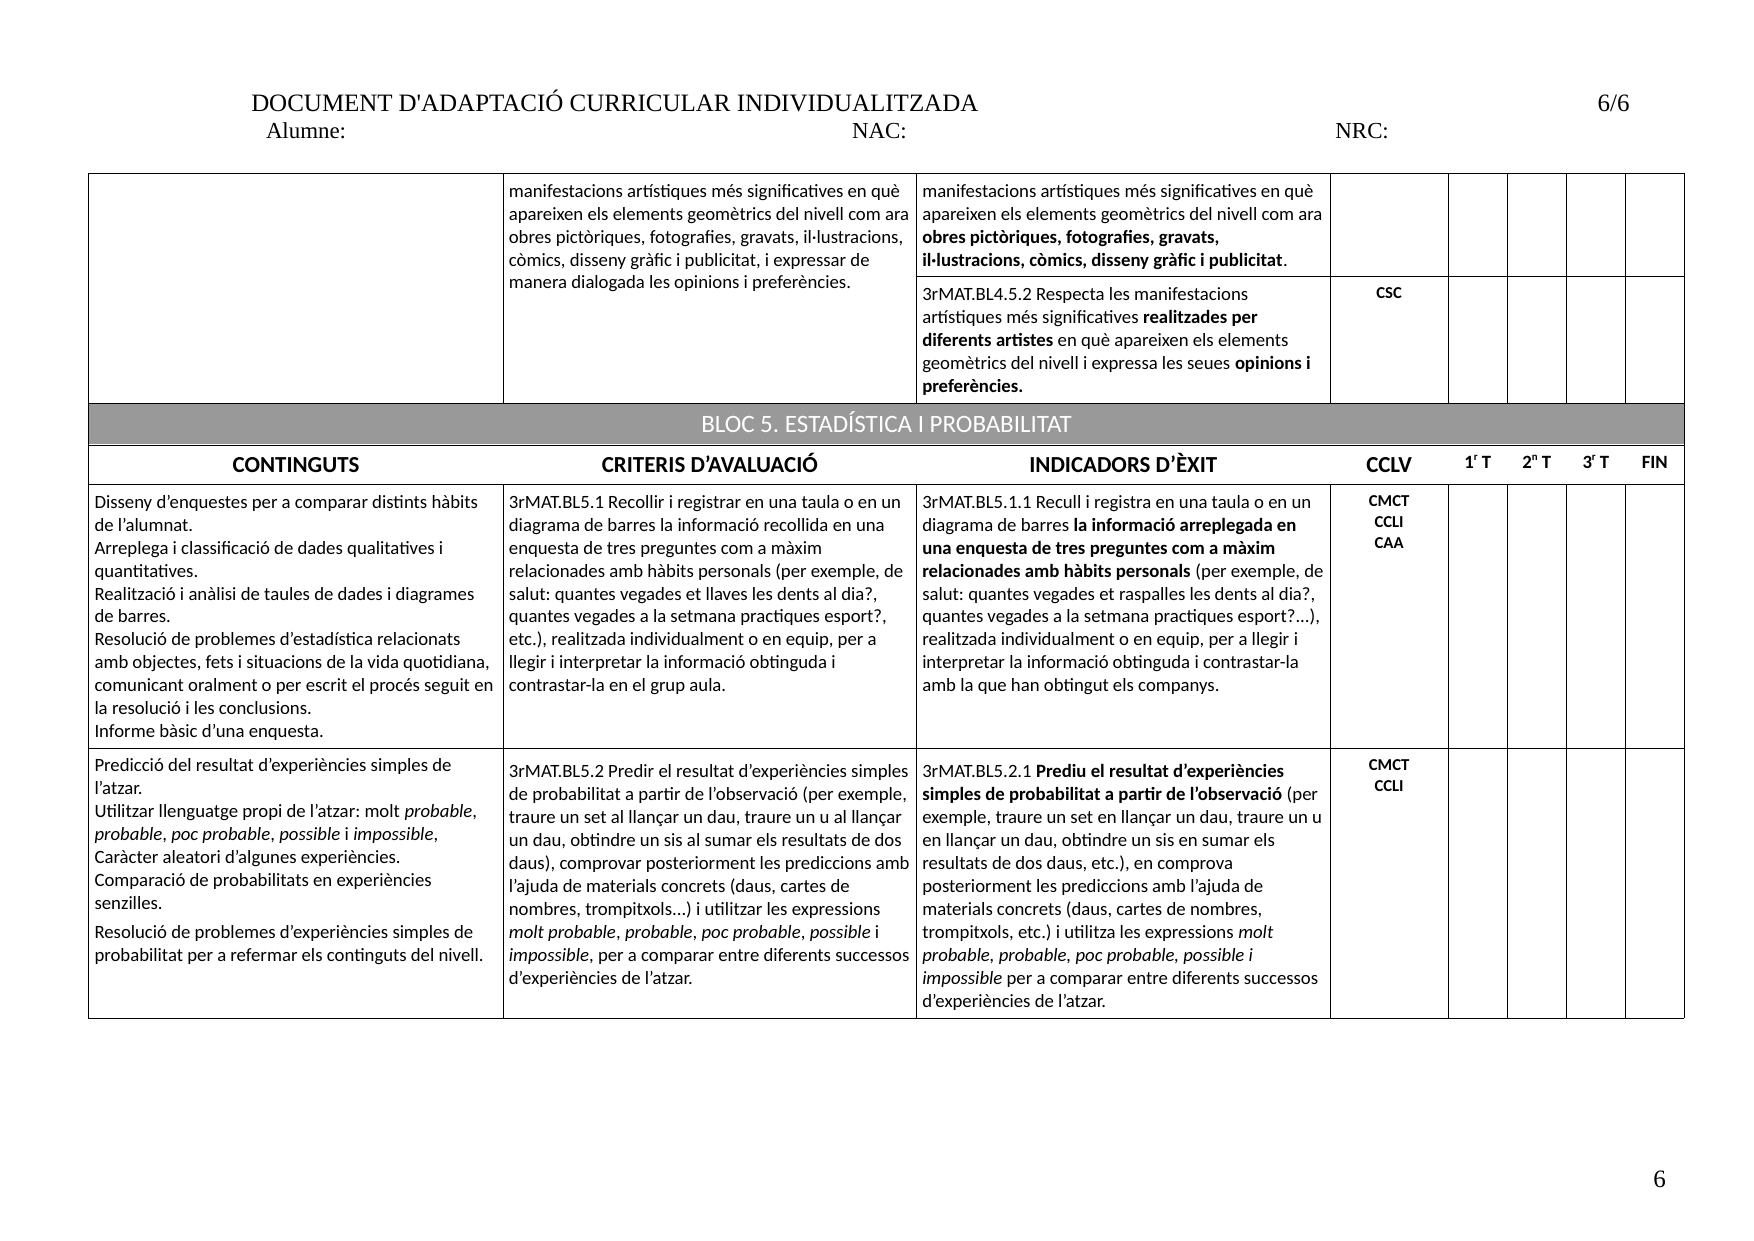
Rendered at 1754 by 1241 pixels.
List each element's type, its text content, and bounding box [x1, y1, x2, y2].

table_cell [1449, 174, 1507, 276]
table_cell INDICADORS D’ÈXIT [916, 446, 1330, 484]
table_cell CMCT CCLI [1331, 749, 1448, 1017]
table_cell 2n T [1507, 446, 1566, 484]
table_cell [1449, 485, 1507, 748]
table_cell 3r T [1566, 446, 1625, 484]
table_cell [1626, 277, 1684, 402]
table_cell [1508, 174, 1566, 276]
table_cell [1626, 174, 1684, 276]
table_cell 3rMAT.BL5.2.1 Prediu el resultat d’experiències simples de probabilitat a partir de l’observació (per exemple, traure un set en llançar un dau, traure un u en llançar un dau, obtindre un sis en sumar els resultats de dos daus, etc.), en comprova posteriorment les prediccions amb l’ajuda de materials concrets (daus, cartes de nombres, trompitxols, etc.) i utilitza les expressions molt probable, probable, poc probable, possible i impossible per a comparar entre diferents successos d’experiències de l’atzar. [917, 749, 1330, 1017]
table_cell FIN [1625, 446, 1684, 484]
table_cell manifestacions artístiques més significatives en què apareixen els elements geomètrics del nivell com ara obres pictòriques, fotografies, gravats, il·lustracions, còmics, disseny gràfic i publicitat, i expressar de manera dialogada les opinions i preferències. [504, 174, 916, 402]
table_cell [1508, 749, 1566, 1017]
table_cell [1449, 749, 1507, 1017]
table_cell [1567, 277, 1625, 402]
table_cell [1508, 485, 1566, 748]
table_cell [1567, 174, 1625, 276]
table_cell [1331, 174, 1448, 276]
table_cell 1r T [1448, 446, 1507, 484]
table_cell 3rMAT.BL5.1 Recollir i registrar en una taula o en un diagrama de barres la informació recollida en una enquesta de tres preguntes com a màxim relacionades amb hàbits personals (per exemple, de salut: quantes vegades et llaves les dents al dia?, quantes vegades a la setmana practiques esport?, etc.), realitzada individualment o en equip, per a llegir i interpretar la informació obtinguda i contrastar-la en el grup aula. [504, 485, 916, 748]
table_cell CONTINGUTS [89, 446, 503, 484]
table_cell CMCT CCLI CAA [1331, 485, 1448, 748]
table_cell [1508, 277, 1566, 402]
table_cell 3rMAT.BL5.2 Predir el resultat d’experiències simples de probabilitat a partir de l’observació (per exemple, traure un set al llançar un dau, traure un u al llançar un dau, obtindre un sis al sumar els resultats de dos daus), comprovar posteriorment les prediccions amb l’ajuda de materials concrets (daus, cartes de nombres, trompitxols...) i utilitzar les expressions molt probable, probable, poc probable, possible i impossible, per a comparar entre diferents successos d’experiències de l’atzar. [504, 749, 916, 1017]
table_cell 3rMAT.BL5.1.1 Recull i registra en una taula o en un diagrama de barres la informació arreplegada en una enquesta de tres preguntes com a màxim relacionades amb hàbits personals (per exemple, de salut: quantes vegades et raspalles les dents al dia?, quantes vegades a la setmana practiques esport?...), realitzada individualment o en equip, per a llegir i interpretar la informació obtinguda i contrastar-la amb la que han obtingut els companys. [917, 485, 1330, 748]
table_cell CRITERIS D’AVALUACIÓ [503, 446, 916, 484]
table_cell [1449, 277, 1507, 402]
table_cell manifestacions artístiques més significatives en què apareixen els elements geomètrics del nivell com ara obres pictòriques, fotografies, gravats, il·lustracions, còmics, disseny gràfic i publicitat. [917, 174, 1330, 276]
table_cell CSC [1331, 277, 1448, 402]
table_cell [1626, 485, 1684, 748]
table_cell CCLV [1330, 446, 1448, 484]
table_cell Disseny d’enquestes per a comparar distints hàbits de l’alumnat. Arreplega i classificació de dades qualitatives i quantitatives. Realització i anàlisi de taules de dades i diagrames de barres. Resolució de problemes d’estadística relacionats amb objectes, fets i situacions de la vida quotidiana, comunicant oralment o per escrit el procés seguit en la resolució i les conclusions. Informe bàsic d’una enquesta. [89, 485, 503, 748]
table_cell [1567, 485, 1625, 748]
table_cell BLOC 5. ESTADÍSTICA I PROBABILITAT [89, 404, 1684, 444]
table_cell [1567, 749, 1625, 1017]
table_cell [89, 174, 503, 402]
table_cell 3rMAT.BL4.5.2 Respecta les manifestacions artístiques més significatives realitzades per diferents artistes en què apareixen els elements geomètrics del nivell i expressa les seues opinions i preferències. [917, 277, 1330, 402]
table_cell Predicció del resultat d’experiències simples de l’atzar. Utilitzar llenguatge propi de l’atzar: molt probable, probable, poc probable, possible i impossible, Caràcter aleatori d’algunes experiències. Comparació de probabilitats en experiències senzilles. Resolució de problemes d’experiències simples de probabilitat per a refermar els continguts del nivell. [89, 749, 503, 1017]
table_cell [1626, 749, 1684, 1017]
